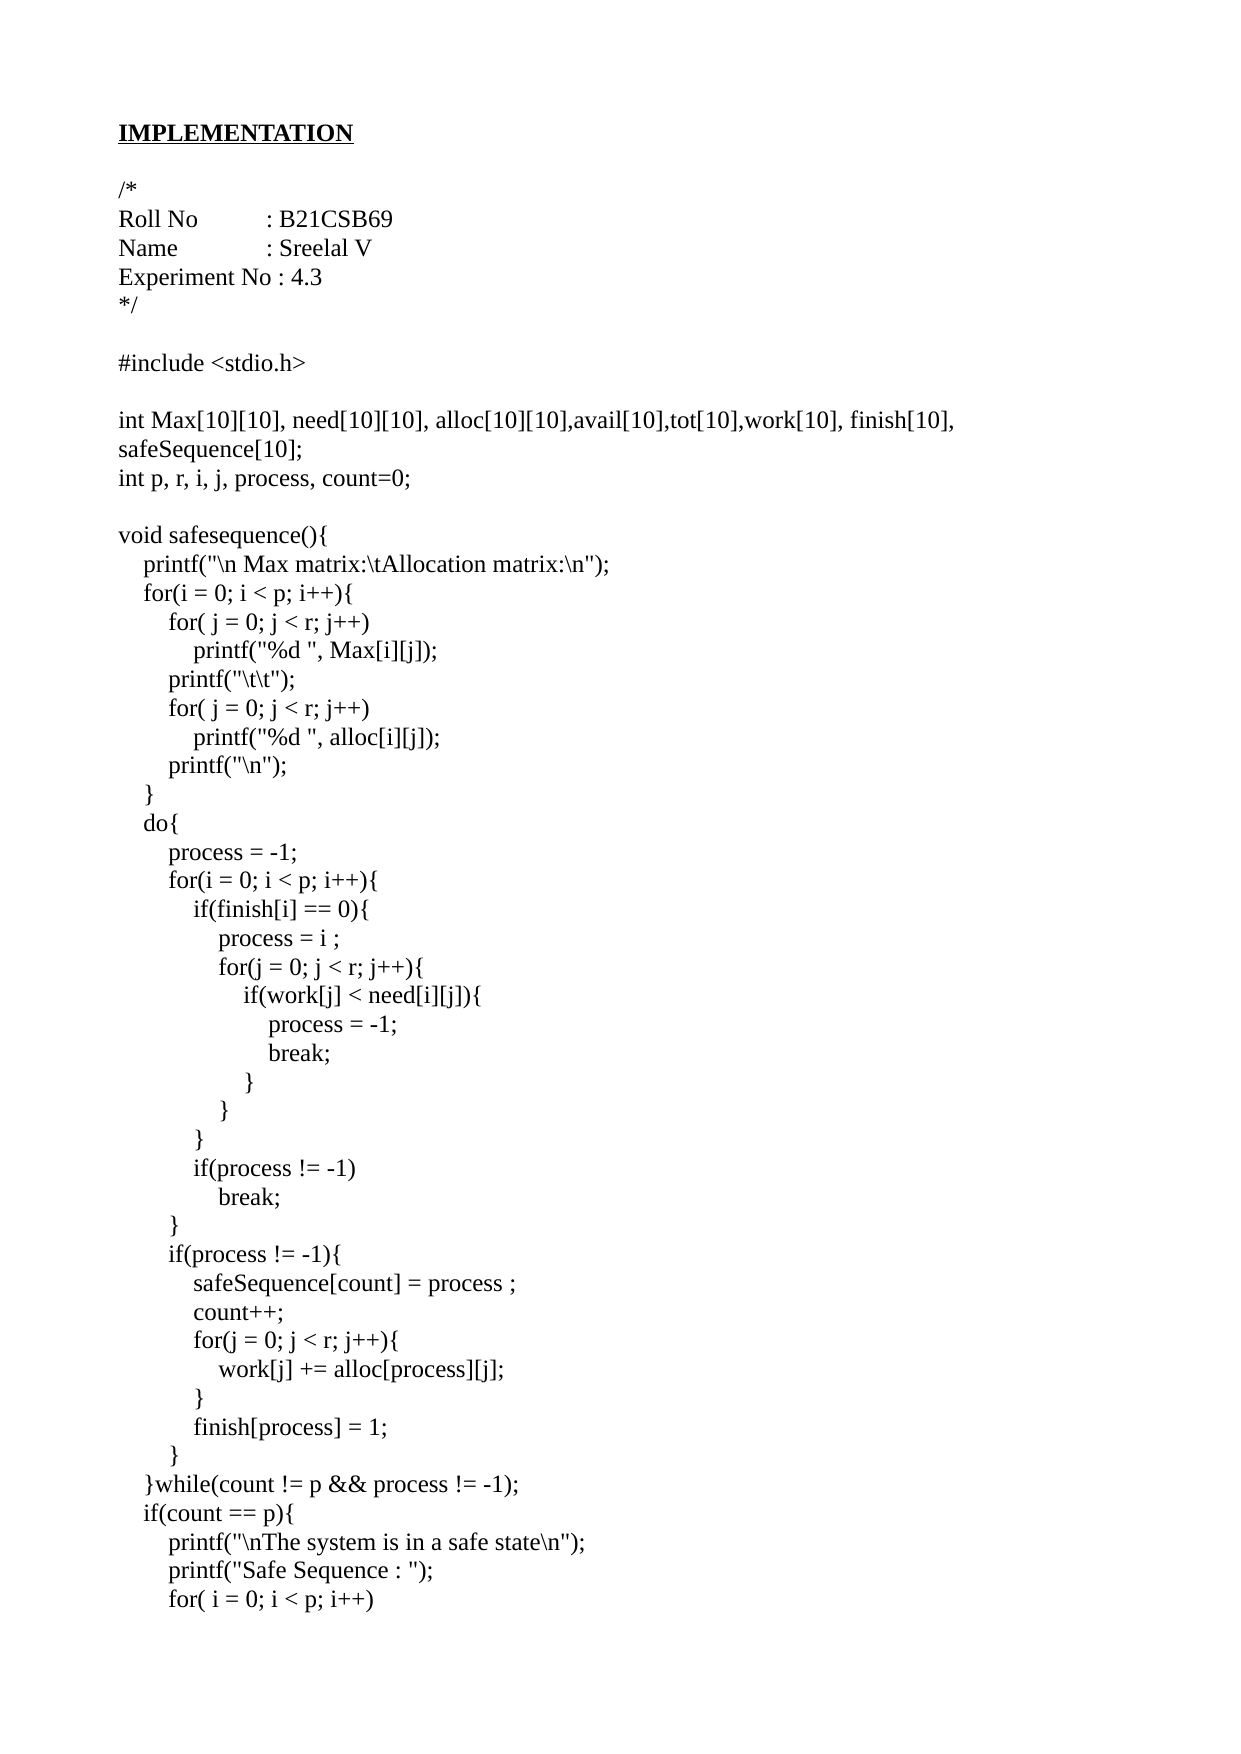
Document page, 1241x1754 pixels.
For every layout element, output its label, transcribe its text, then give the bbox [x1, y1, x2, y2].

text if(work[j] < need[i][j]){ [118, 981, 1122, 1009]
text printf("\n Max matrix:\tAllocation matrix:\n"); [118, 549, 1122, 578]
text printf("\n"); [118, 751, 1122, 779]
text process = i ; [118, 923, 1122, 952]
text Roll No : B21CSB69 [118, 204, 1122, 233]
text for(i = 0; i < p; i++){ [118, 866, 1122, 894]
text for( j = 0; j < r; j++) [118, 607, 1122, 636]
text for(j = 0; j < r; j++){ [118, 1326, 1122, 1354]
text Experiment No : 4.3 [118, 262, 1122, 291]
text break; [118, 1038, 1122, 1067]
text process = -1; [118, 837, 1122, 866]
text printf("\t\t"); [118, 664, 1122, 693]
text for(i = 0; i < p; i++){ [118, 578, 1122, 607]
text */ [118, 291, 1122, 319]
text } [118, 779, 1122, 808]
text printf("%d ", alloc[i][j]); [118, 722, 1122, 751]
text do{ [118, 808, 1122, 837]
text Name : Sreelal V [118, 233, 1122, 262]
text } [118, 1211, 1122, 1239]
text }while(count != p && process != -1); [118, 1469, 1122, 1498]
text } [118, 1067, 1122, 1096]
text count++; [118, 1297, 1122, 1326]
text if(finish[i] == 0){ [118, 894, 1122, 923]
text printf("\nThe system is in a safe state\n"); [118, 1527, 1122, 1556]
text int Max[10][10], need[10][10], alloc[10][10],avail[10],tot[10],work[10], finish[10], safeSequence[10]; [118, 406, 1122, 463]
text safeSequence[count] = process ; [118, 1268, 1122, 1297]
text /* [118, 176, 1122, 204]
text } [118, 1441, 1122, 1469]
text if(process != -1){ [118, 1239, 1122, 1268]
text } [118, 1383, 1122, 1412]
text process = -1; [118, 1009, 1122, 1038]
text int p, r, i, j, process, count=0; [118, 463, 1122, 492]
text break; [118, 1182, 1122, 1211]
text for(j = 0; j < r; j++){ [118, 952, 1122, 981]
text finish[process] = 1; [118, 1412, 1122, 1441]
text void safesequence(){ [118, 521, 1122, 549]
text if(process != -1) [118, 1153, 1122, 1182]
text } [118, 1096, 1122, 1124]
text IMPLEMENTATION [118, 118, 1122, 147]
text printf("%d ", Max[i][j]); [118, 636, 1122, 664]
text work[j] += alloc[process][j]; [118, 1354, 1122, 1383]
text for( i = 0; i < p; i++) [118, 1584, 1122, 1613]
text } [118, 1124, 1122, 1153]
text if(count == p){ [118, 1498, 1122, 1527]
text #include <stdio.h> [118, 348, 1122, 377]
text printf("Safe Sequence : "); [118, 1556, 1122, 1584]
text for( j = 0; j < r; j++) [118, 693, 1122, 722]
